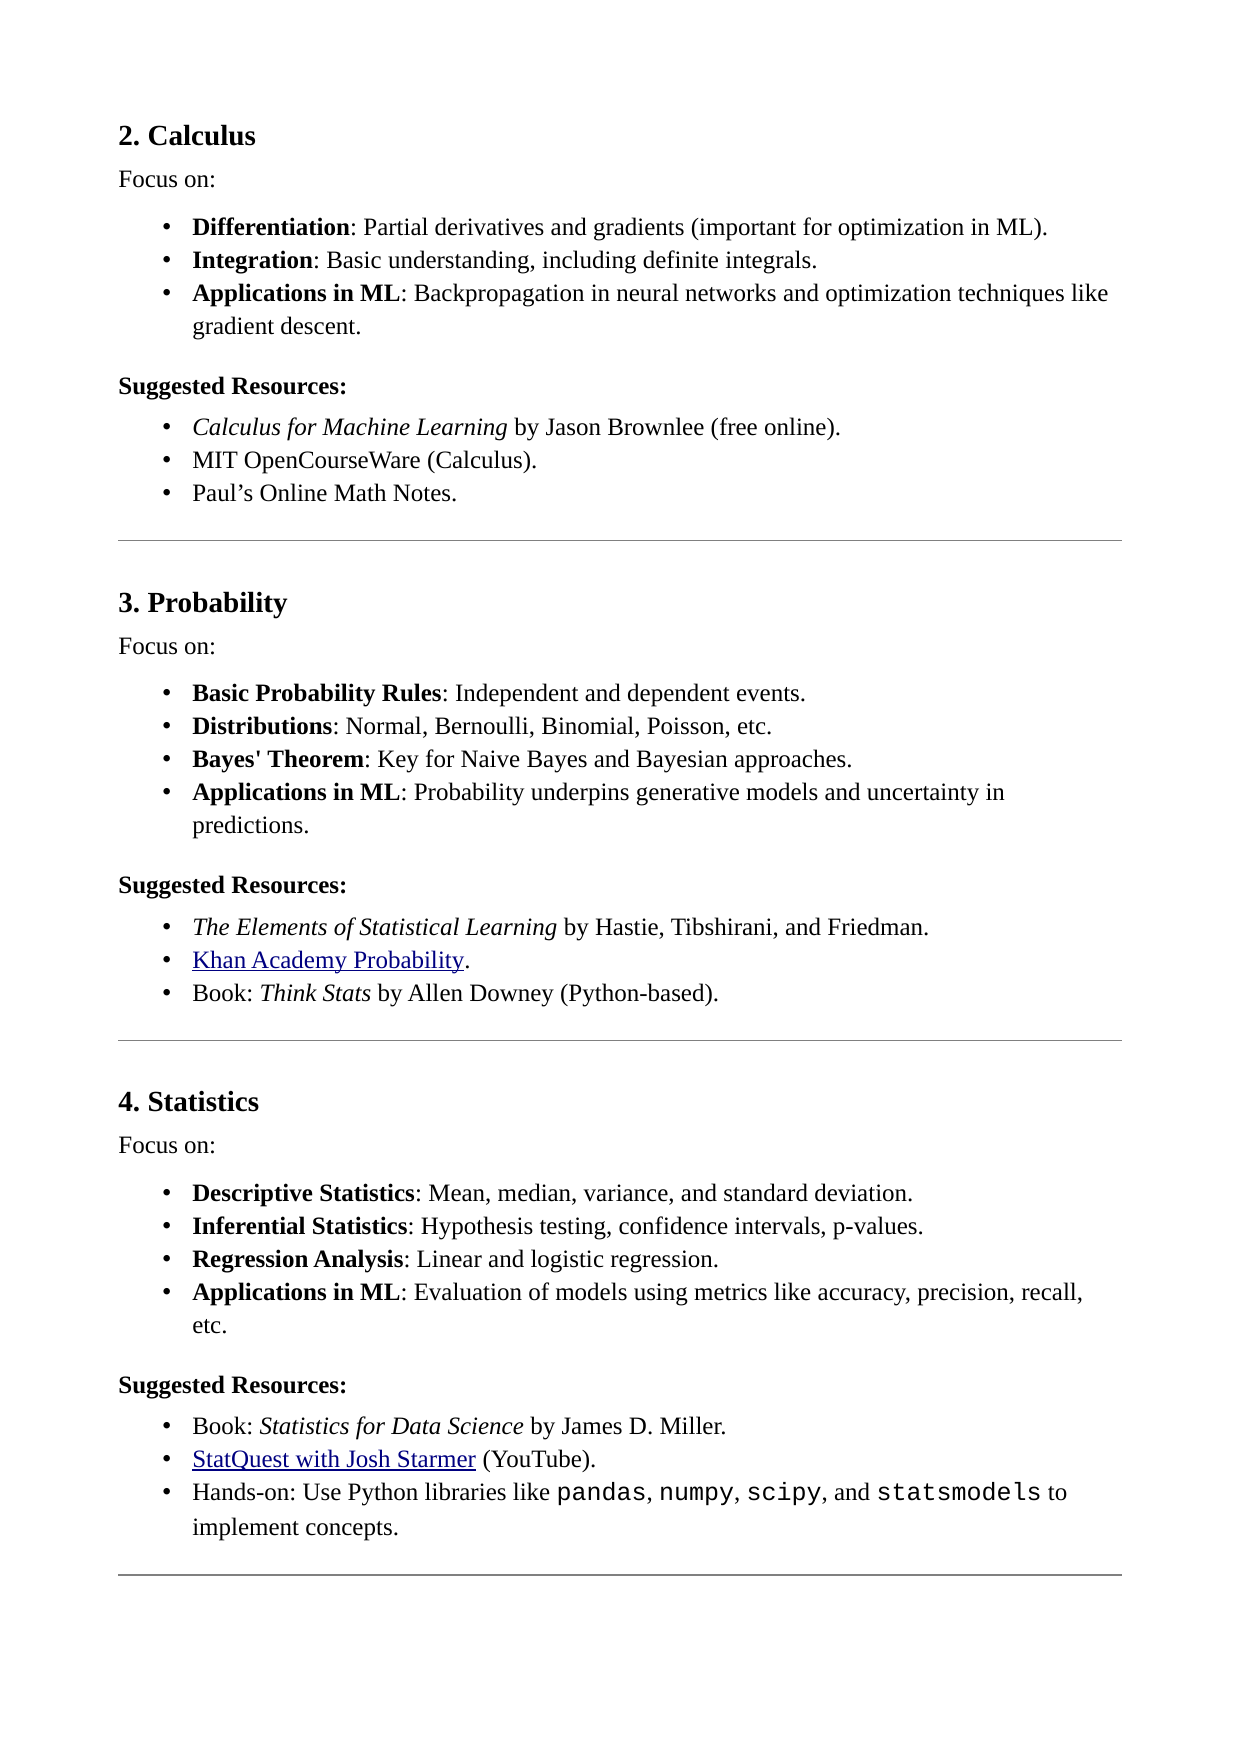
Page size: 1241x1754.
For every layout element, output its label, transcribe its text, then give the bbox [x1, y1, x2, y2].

list Applications in ML: Backpropagation in neural networks and optimization techniques like gradient descent. [162, 278, 1122, 339]
list StatQuest with Josh Starmer (YouTube). [162, 1444, 1122, 1473]
subtitle Suggested Resources: [118, 871, 1122, 899]
list MIT OpenCourseWare (Calculus). [162, 445, 1122, 474]
list The Elements of Statistical Learning by Hastie, Tibshirani, and Friedman. [162, 912, 1122, 941]
list Khan Academy Probability. [162, 945, 1122, 973]
list Calculus for Machine Learning by Jason Brownlee (free online). [162, 412, 1122, 441]
list Book: Statistics for Data Science by James D. Miller. [162, 1411, 1122, 1440]
subtitle 2. Calculus [118, 118, 1122, 152]
text Focus on: [118, 631, 1122, 659]
list Inferential Statistics: Hypothesis testing, confidence intervals, p-values. [162, 1211, 1122, 1240]
list Differentiation: Partial derivatives and gradients (important for optimization in ML). [162, 212, 1122, 241]
text Focus on: [118, 1130, 1122, 1159]
subtitle 4. Statistics [118, 1084, 1122, 1118]
subtitle Suggested Resources: [118, 371, 1122, 400]
list Hands-on: Use Python libraries like pandas, numpy, scipy, and statsmodels to implement concepts. [162, 1477, 1122, 1541]
text Focus on: [118, 164, 1122, 193]
subtitle Suggested Resources: [118, 1370, 1122, 1399]
list Paul’s Online Math Notes. [162, 478, 1122, 507]
list Bayes' Theorem: Key for Naive Bayes and Bayesian approaches. [162, 744, 1122, 773]
subtitle 3. Probability [118, 585, 1122, 618]
list Descriptive Statistics: Mean, median, variance, and standard deviation. [162, 1178, 1122, 1207]
list Applications in ML: Probability underpins generative models and uncertainty in predictions. [162, 777, 1122, 839]
list Book: Think Stats by Allen Downey (Python-based). [162, 978, 1122, 1007]
list Integration: Basic understanding, including definite integrals. [162, 245, 1122, 273]
list Basic Probability Rules: Independent and dependent events. [162, 678, 1122, 707]
list Distributions: Normal, Bernoulli, Binomial, Poisson, etc. [162, 711, 1122, 740]
list Regression Analysis: Linear and logistic regression. [162, 1244, 1122, 1273]
list Applications in ML: Evaluation of models using metrics like accuracy, precision, recall, etc. [162, 1277, 1122, 1339]
